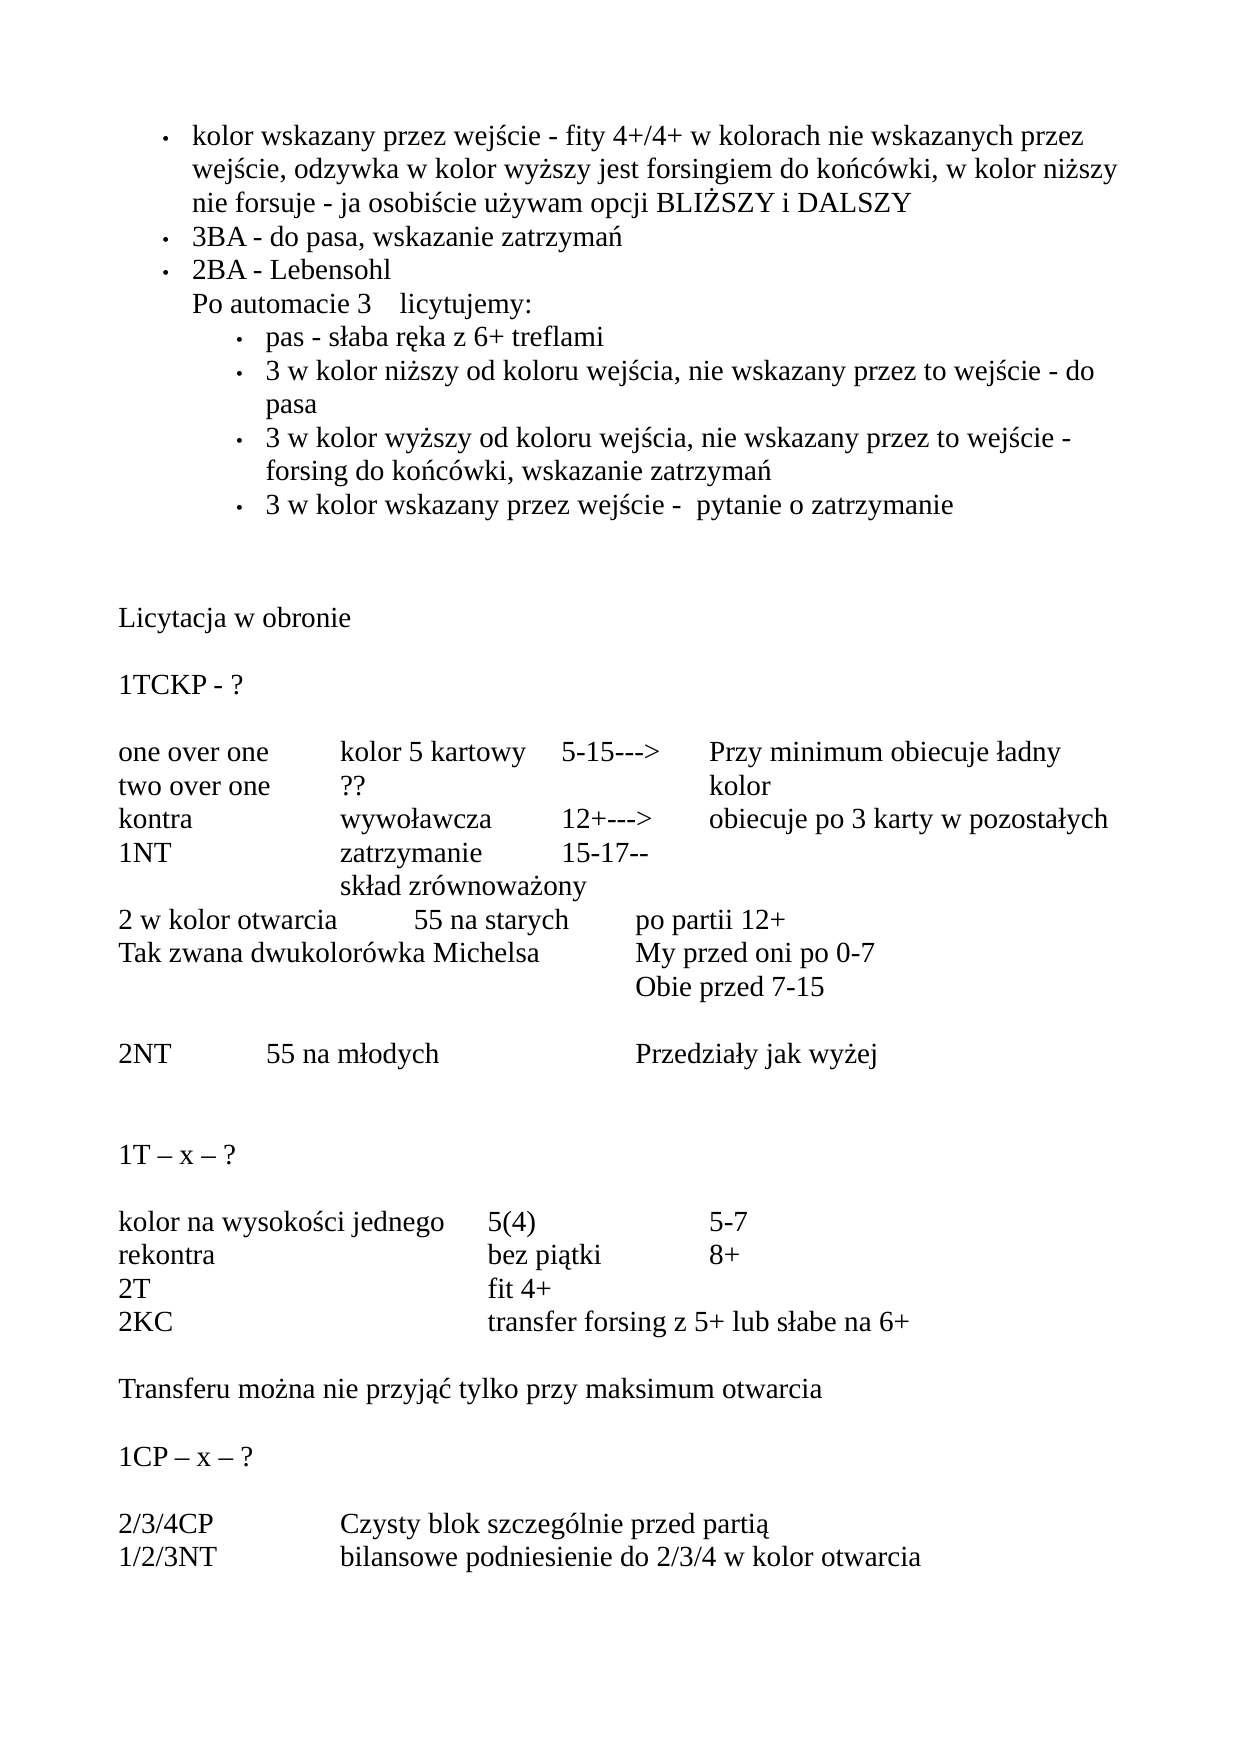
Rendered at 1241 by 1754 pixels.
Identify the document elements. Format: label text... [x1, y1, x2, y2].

text Obie przed 7-15 [118, 969, 1122, 1003]
list 2BA - Lebensohl Po automacie 3 licytujemy: [162, 252, 1122, 319]
text 2NT 55 na młodych Przedziały jak wyżej [118, 1036, 1122, 1070]
text 2/3/4CP Czysty blok szczególnie przed partią [118, 1506, 1122, 1539]
text 2T fit 4+ [118, 1271, 1122, 1304]
text 2KC transfer forsing z 5+ lub słabe na 6+ [118, 1304, 1122, 1338]
text 1NT zatrzymanie 15-17-- [118, 835, 1122, 868]
text 1T – x – ? [118, 1137, 1122, 1170]
text kolor na wysokości jednego 5(4) 5-7 [118, 1204, 1122, 1237]
text kontra wywoławcza 12+---> obiecuje po 3 karty w pozostałych [118, 801, 1122, 835]
text two over one ?? kolor [118, 768, 1122, 801]
text one over one kolor 5 kartowy 5-15---> Przy minimum obiecuje ładny [118, 734, 1122, 768]
list kolor wskazany przez wejście - fity 4+/4+ w kolorach nie wskazanych przez wejście, odzywka w kolor wyższy jest forsingiem do końcówki, w kolor niższy nie forsuje - ja osobiście używam opcji BLIŻSZY i DALSZY [162, 118, 1122, 219]
list 3 w kolor wyższy od koloru wejścia, nie wskazany przez to wejście - forsing do końcówki, wskazanie zatrzymań [236, 420, 1122, 487]
text Tak zwana dwukolorówka Michelsa My przed oni po 0-7 [118, 936, 1122, 969]
text 2 w kolor otwarcia 55 na starych po partii 12+ [118, 902, 1122, 936]
list pas - słaba ręka z 6+ treflami [236, 319, 1122, 353]
text 1CP – x – ? [118, 1439, 1122, 1472]
text Licytacja w obronie [118, 600, 1122, 634]
text rekontra bez piątki 8+ [118, 1237, 1122, 1271]
text 1TCKP - ? [118, 667, 1122, 701]
text 1/2/3NT bilansowe podniesienie do 2/3/4 w kolor otwarcia [118, 1539, 1122, 1573]
list 3BA - do pasa, wskazanie zatrzymań [162, 219, 1122, 252]
list 3 w kolor niższy od koloru wejścia, nie wskazany przez to wejście - do pasa [236, 353, 1122, 420]
text Transferu można nie przyjąć tylko przy maksimum otwarcia [118, 1372, 1122, 1405]
text skład zrównoważony [118, 868, 1122, 902]
list 3 w kolor wskazany przez wejście - pytanie o zatrzymanie [236, 487, 1122, 521]
